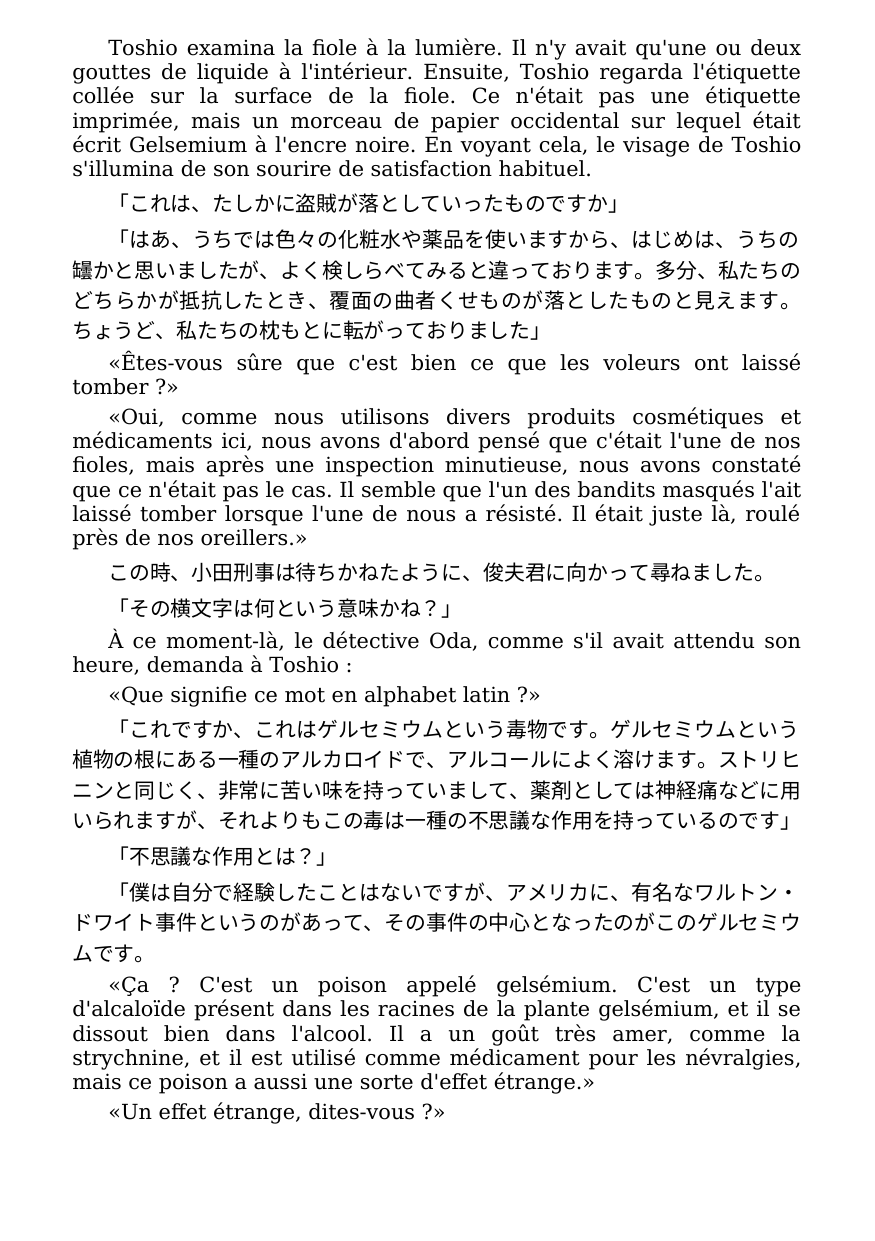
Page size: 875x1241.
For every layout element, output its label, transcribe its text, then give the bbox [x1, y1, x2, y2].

text 「これですか、これはゲルセミウムという毒物です。ゲルセミウムという植物の根にある一種のアルカロイドで、アルコールによく溶けます。ストリヒニンと同じく、非常に苦い味を持っていまして、薬剤としては神経痛などに用いられますが、それよりもこの毒は一種の不思議な作用を持っているのです」 [72, 713, 802, 834]
text «Oui, comme nous utilisons divers produits cosmétiques et médicaments ici, nous avons d'abord pensé que c'était l'une de nos fioles, mais après une inspection minutieuse, nous avons constaté que ce n'était pas le cas. Il semble que l'un des bandits masqués l'ait laissé tomber lorsque l'une de nous a résisté. Il était juste là, roulé près de nos oreillers.» [72, 405, 802, 551]
text «Êtes-vous sûre que c'est bien ce que les voleurs ont laissé tomber ?» [72, 351, 802, 399]
text 「僕は自分で経験したことはないですが、アメリカに、有名なワルトン・ドワイト事件というのがあって、その事件の中心となったのがこのゲルセミウムです。 [72, 876, 802, 967]
text À ce moment-là, le détective Oda, comme s'il avait attendu son heure, demanda à Toshio : [72, 629, 802, 677]
text «Que signifie ce mot en alphabet latin ?» [72, 683, 802, 708]
text «Ça ? C'est un poison appelé gelsémium. C'est un type d'alcaloïde présent dans les racines de la plante gelsémium, et il se dissout bien dans l'alcool. Il a un goût très amer, comme la strychnine, et il est utilisé comme médicament pour les névralgies, mais ce poison a aussi une sorte d'effet étrange.» [72, 973, 802, 1094]
text 「不思議な作用とは？」 [72, 840, 802, 871]
text «Un effet étrange, dites-vous ?» [72, 1100, 802, 1124]
text Toshio examina la fiole à la lumière. Il n'y avait qu'une ou deux gouttes de liquide à l'intérieur. Ensuite, Toshio regarda l'étiquette collée sur la surface de la fiole. Ce n'était pas une étiquette imprimée, mais un morceau de papier occidental sur lequel était écrit Gelsemium à l'encre noire. En voyant cela, le visage de Toshio s'illumina de son sourire de satisfaction habituel. [72, 36, 802, 182]
text 「はあ、うちでは色々の化粧水や薬品を使いますから、はじめは、うちの罎かと思いましたが、よく検しらべてみると違っております。多分、私たちのどちらかが抵抗したとき、覆面の曲者くせものが落としたものと見えます。ちょうど、私たちの枕もとに転がっておりました」 [72, 224, 802, 344]
text この時、小田刑事は待ちかねたように、俊夫君に向かって尋ねました。 [72, 557, 802, 587]
text 「その横文字は何という意味かね？」 [72, 593, 802, 623]
text 「これは、たしかに盗賊が落としていったものですか」 [72, 188, 802, 218]
